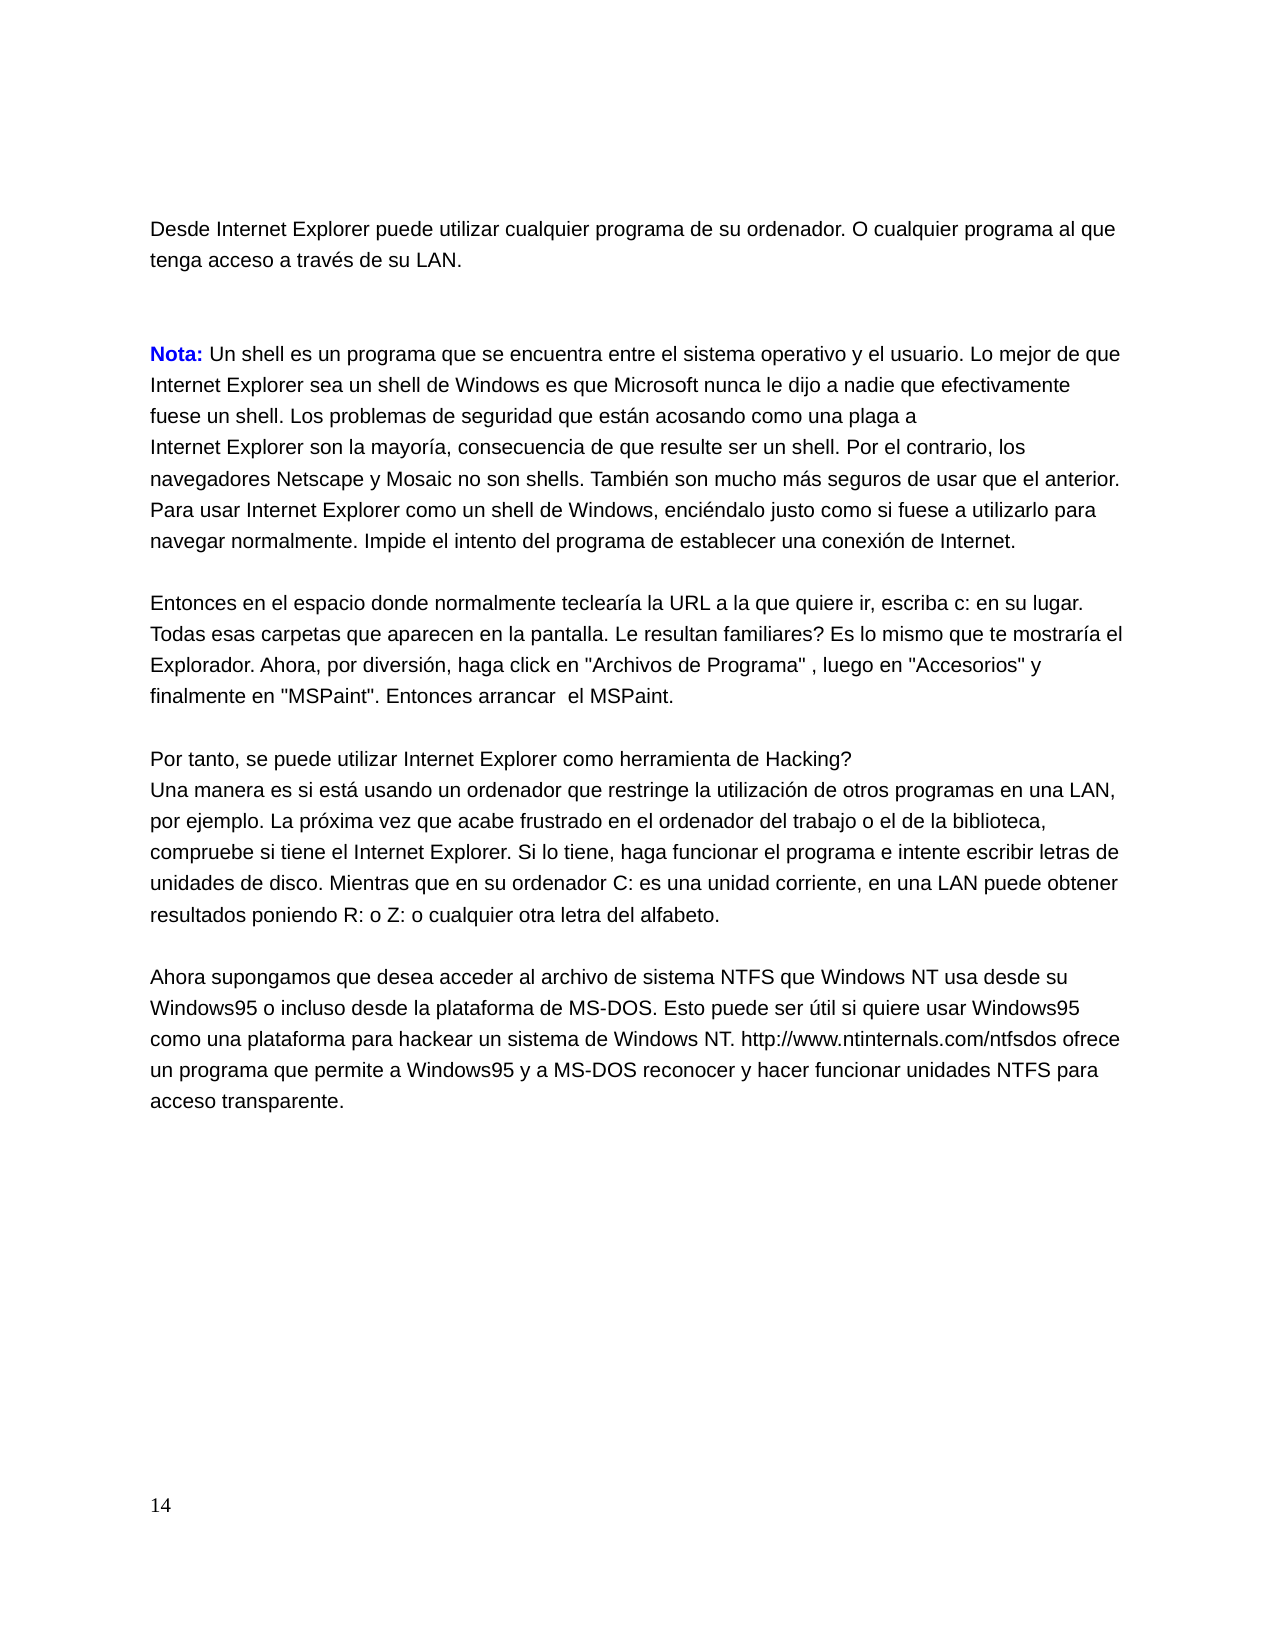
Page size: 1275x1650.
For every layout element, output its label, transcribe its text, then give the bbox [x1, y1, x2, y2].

text Desde Internet Explorer puede utilizar cualquier programa de su ordenador. O cualquier programa al que tenga acceso a través de su LAN. [150, 217, 1125, 272]
text Entonces en el espacio donde normalmente teclearía la URL a la que quiere ir, escriba c: en su lugar. Todas esas carpetas que aparecen en la pantalla. Le resultan familiares? Es lo mismo que te mostraría el Explorador. Ahora, por diversión, haga click en "Archivos de Programa" , luego en "Accesorios" y finalmente en "MSPaint". Entonces arrancar el MSPaint. Por tanto, se puede utilizar Internet Explorer como herramienta de Hacking? Una manera es si está usando un ordenador que restringe la utilización de otros programas en una LAN, por ejemplo. La próxima vez que acabe frustrado en el ordenador del trabajo o el de la biblioteca, compruebe si tiene el Internet Explorer. Si lo tiene, haga funcionar el programa e intente escribir letras de unidades de disco. Mientras que en su ordenador C: es una unidad corriente, en una LAN puede obtener resultados poniendo R: o Z: o cualquier otra letra del alfabeto. Ahora supongamos que desea acceder al archivo de sistema NTFS que Windows NT usa desde su Windows95 o incluso desde la plataforma de MS-DOS. Esto puede ser útil si quiere usar Windows95 como una plataforma para hackear un sistema de Windows NT. http://www.ntinternals.com/ntfsdos ofrece un programa que permite a Windows95 y a MS-DOS reconocer y hacer funcionar unidades NTFS para acceso transparente. [150, 591, 1125, 1144]
text navegadores Netscape y Mosaic no son shells. También son mucho más seguros de usar que el anterior. [150, 466, 1125, 490]
text Nota: Un shell es un programa que se encuentra entre el sistema operativo y el usuario. Lo mejor de que Internet Explorer sea un shell de Windows es que Microsoft nunca le dijo a nadie que efectivamente fuese un shell. Los problemas de seguridad que están acosando como una plaga a Internet Explorer son la mayoría, consecuencia de que resulte ser un shell. Por el contrario, los [150, 342, 1125, 459]
text Para usar Internet Explorer como un shell de Windows, enciéndalo justo como si fuese a utilizarlo para navegar normalmente. Impide el intento del programa de establecer una conexión de Internet. [150, 497, 1125, 553]
